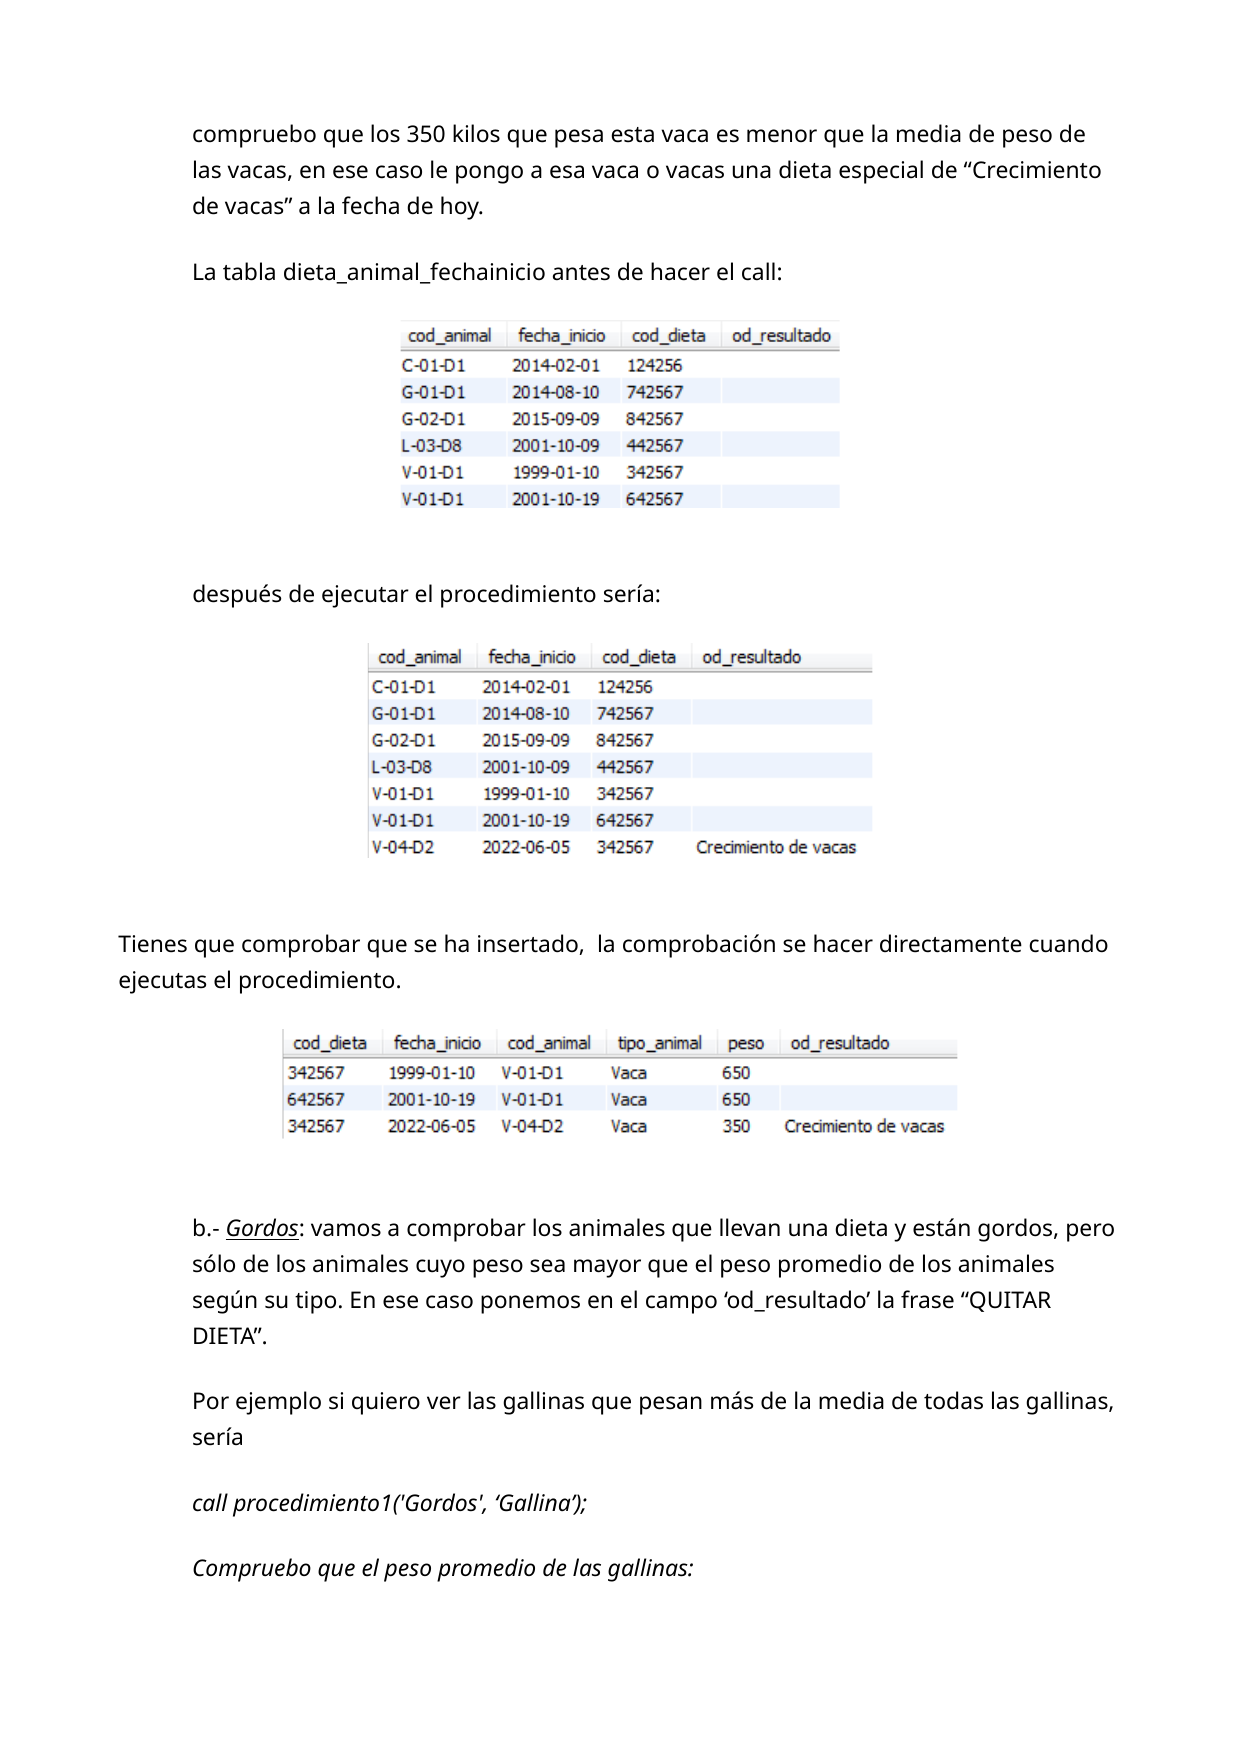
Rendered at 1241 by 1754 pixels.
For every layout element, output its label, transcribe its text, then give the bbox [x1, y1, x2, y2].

text call procedimiento1('Gordos', ‘Gallina’); [192, 1487, 1122, 1518]
text Compruebo que el peso promedio de las gallinas: [192, 1552, 1122, 1583]
picture [400, 320, 840, 508]
text después de ejecutar el procedimiento sería: [118, 578, 1122, 609]
picture [367, 643, 873, 858]
text La tabla dieta_animal_fechainicio antes de hacer el call: [192, 255, 1122, 287]
text b.- Gordos: vamos a comprobar los animales que llevan una dieta y están gordos, pero sólo de los animales cuyo peso sea mayor que el peso promedio de los animales según su tipo. En ese caso ponemos en el campo ‘od_resultado’ la frase “QUITAR DIETA”. [192, 1212, 1122, 1351]
text Por ejemplo si quiero ver las gallinas que pesan más de la media de todas las gallinas, sería [192, 1385, 1122, 1452]
text compruebo que los 350 kilos que pesa esta vaca es menor que la media de peso de las vacas, en ese caso le pongo a esa vaca o vacas una dieta especial de “Crecimiento de vacas” a la fecha de hoy. [192, 118, 1122, 221]
text Tienes que comprobar que se ha insertado, la comprobación se hacer directamente cuando ejecutas el procedimiento. [118, 928, 1122, 995]
picture [282, 1029, 958, 1142]
